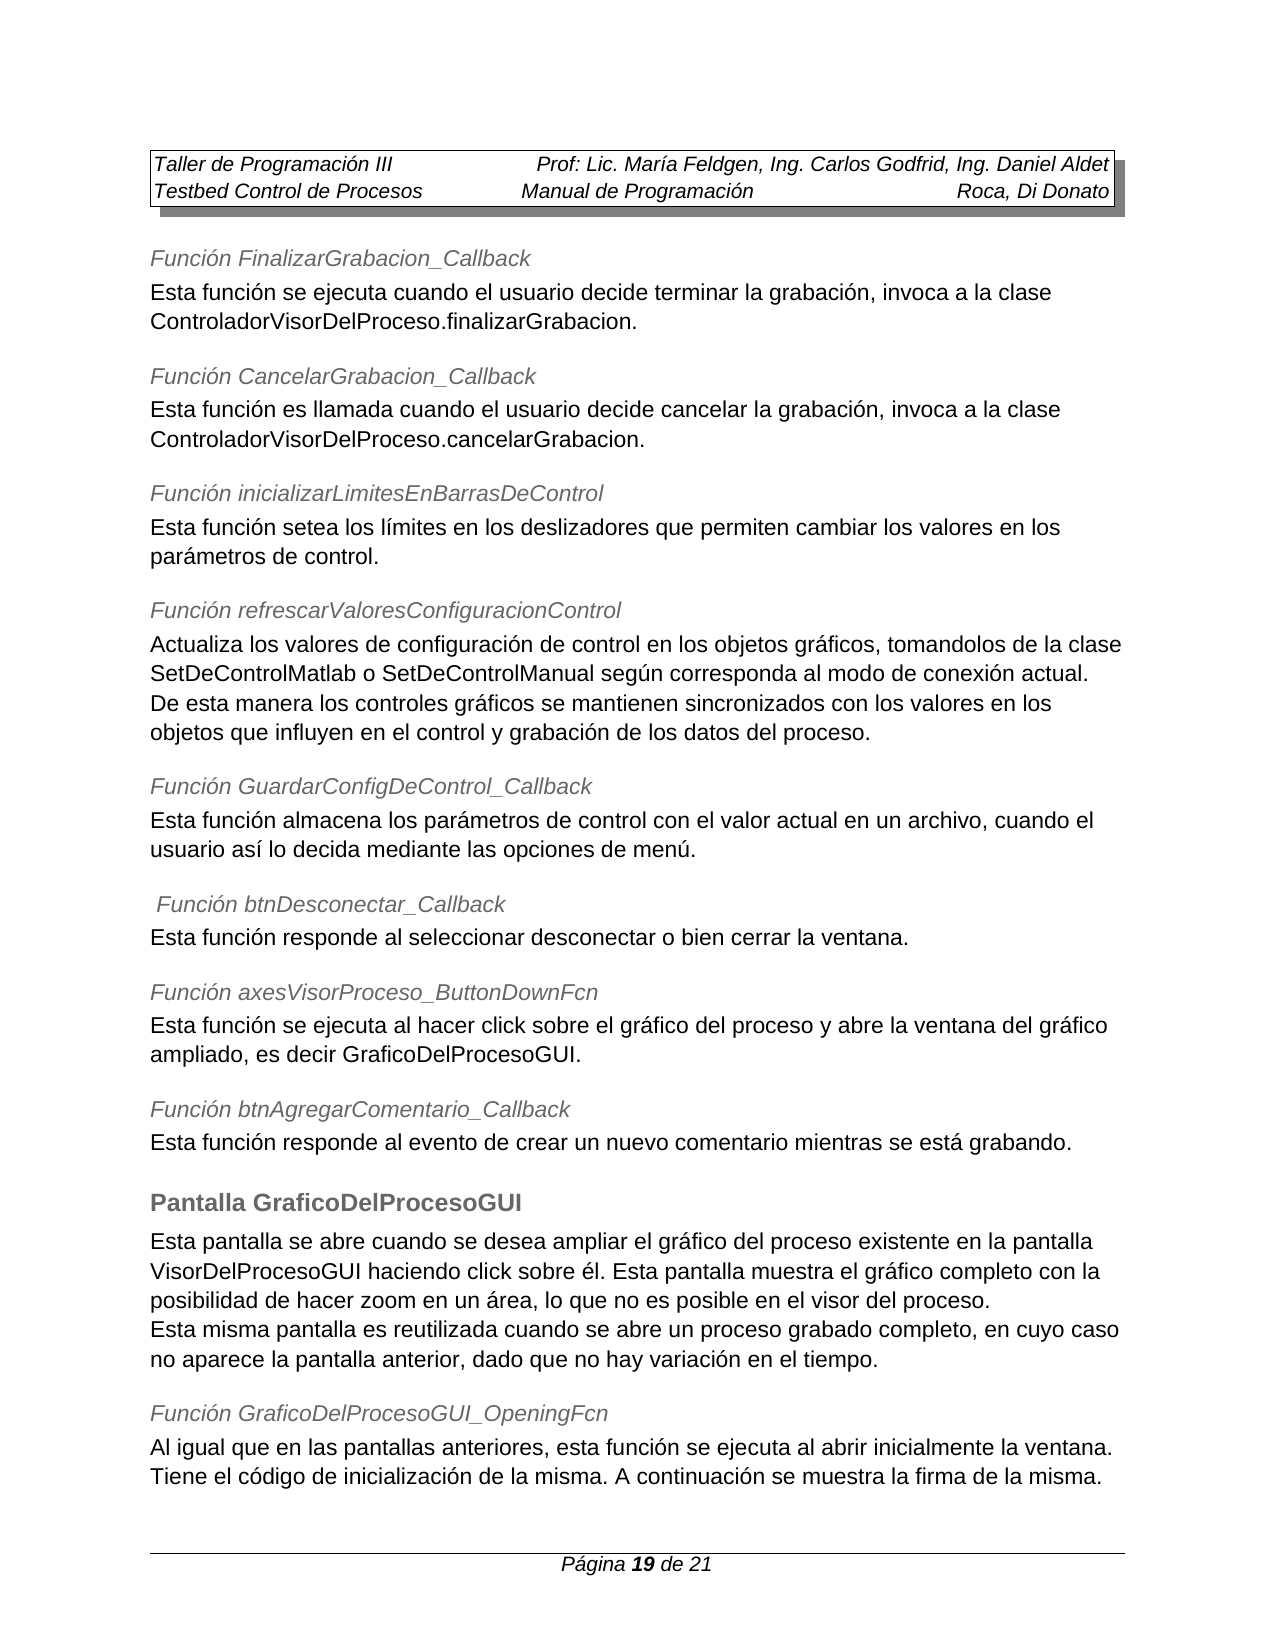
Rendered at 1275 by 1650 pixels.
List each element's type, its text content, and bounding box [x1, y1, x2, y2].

subtitle Función btnAgregarComentario_Callback [150, 1096, 1125, 1122]
text Esta función responde al evento de crear un nuevo comentario mientras se está grabando. [150, 1130, 1125, 1156]
subtitle Función inicializarLimitesEnBarrasDeControl [150, 481, 1125, 506]
text Esta función almacena los parámetros de control con el valor actual en un archivo, cuando el usuario así lo decida mediante las opciones de menú. [150, 807, 1125, 862]
text Esta función se ejecuta cuando el usuario decide terminar la grabación, invoca a la clase ControladorVisorDelProceso.finalizarGrabacion. [150, 279, 1125, 334]
text De esta manera los controles gráficos se mantienen sincronizados con los valores en los objetos que influyen en el control y grabación de los datos del proceso. [150, 690, 1125, 745]
text Esta función setea los límites en los deslizadores que permiten cambiar los valores en los parámetros de control. [150, 514, 1125, 569]
subtitle Función btnDesconectar_Callback [150, 891, 1125, 917]
text Al igual que en las pantallas anteriores, esta función se ejecuta al abrir inicialmente la ventana. [150, 1434, 1125, 1460]
subtitle Función refrescarValoresConfiguracionControl [150, 598, 1125, 623]
subtitle Función GuardarConfigDeControl_Callback [150, 774, 1125, 799]
text Esta función responde al seleccionar desconectar o bien cerrar la ventana. [150, 925, 1125, 950]
text Esta función se ejecuta al hacer click sobre el gráfico del proceso y abre la ventana del gráfico ampliado, es decir GraficoDelProcesoGUI. [150, 1013, 1125, 1068]
text Esta misma pantalla es reutilizada cuando se abre un proceso grabado completo, en cuyo caso no aparece la pantalla anterior, dado que no hay variación en el tiempo. [150, 1317, 1125, 1372]
text Esta pantalla se abre cuando se desea ampliar el gráfico del proceso existente en la pantalla VisorDelProcesoGUI haciendo click sobre él. Esta pantalla muestra el gráfico completo con la posibilidad de hacer zoom en un área, lo que no es posible en el visor del proceso. [150, 1229, 1125, 1313]
text Tiene el código de inicialización de la misma. A continuación se muestra la firma de la misma. [150, 1464, 1125, 1489]
subtitle Función CancelarGrabacion_Callback [150, 363, 1125, 389]
subtitle Función GraficoDelProcesoGUI_OpeningFcn [150, 1401, 1125, 1426]
text Actualiza los valores de configuración de control en los objetos gráficos, tomandolos de la clase SetDeControlMatlab o SetDeControlManual según corresponda al modo de conexión actual. [150, 631, 1125, 686]
subtitle Pantalla GraficoDelProcesoGUI [150, 1188, 1125, 1216]
subtitle Función axesVisorProceso_ButtonDownFcn [150, 979, 1125, 1005]
subtitle Función FinalizarGrabacion_Callback [150, 246, 1125, 272]
text Esta función es llamada cuando el usuario decide cancelar la grabación, invoca a la clase ControladorVisorDelProceso.cancelarGrabacion. [150, 397, 1125, 452]
